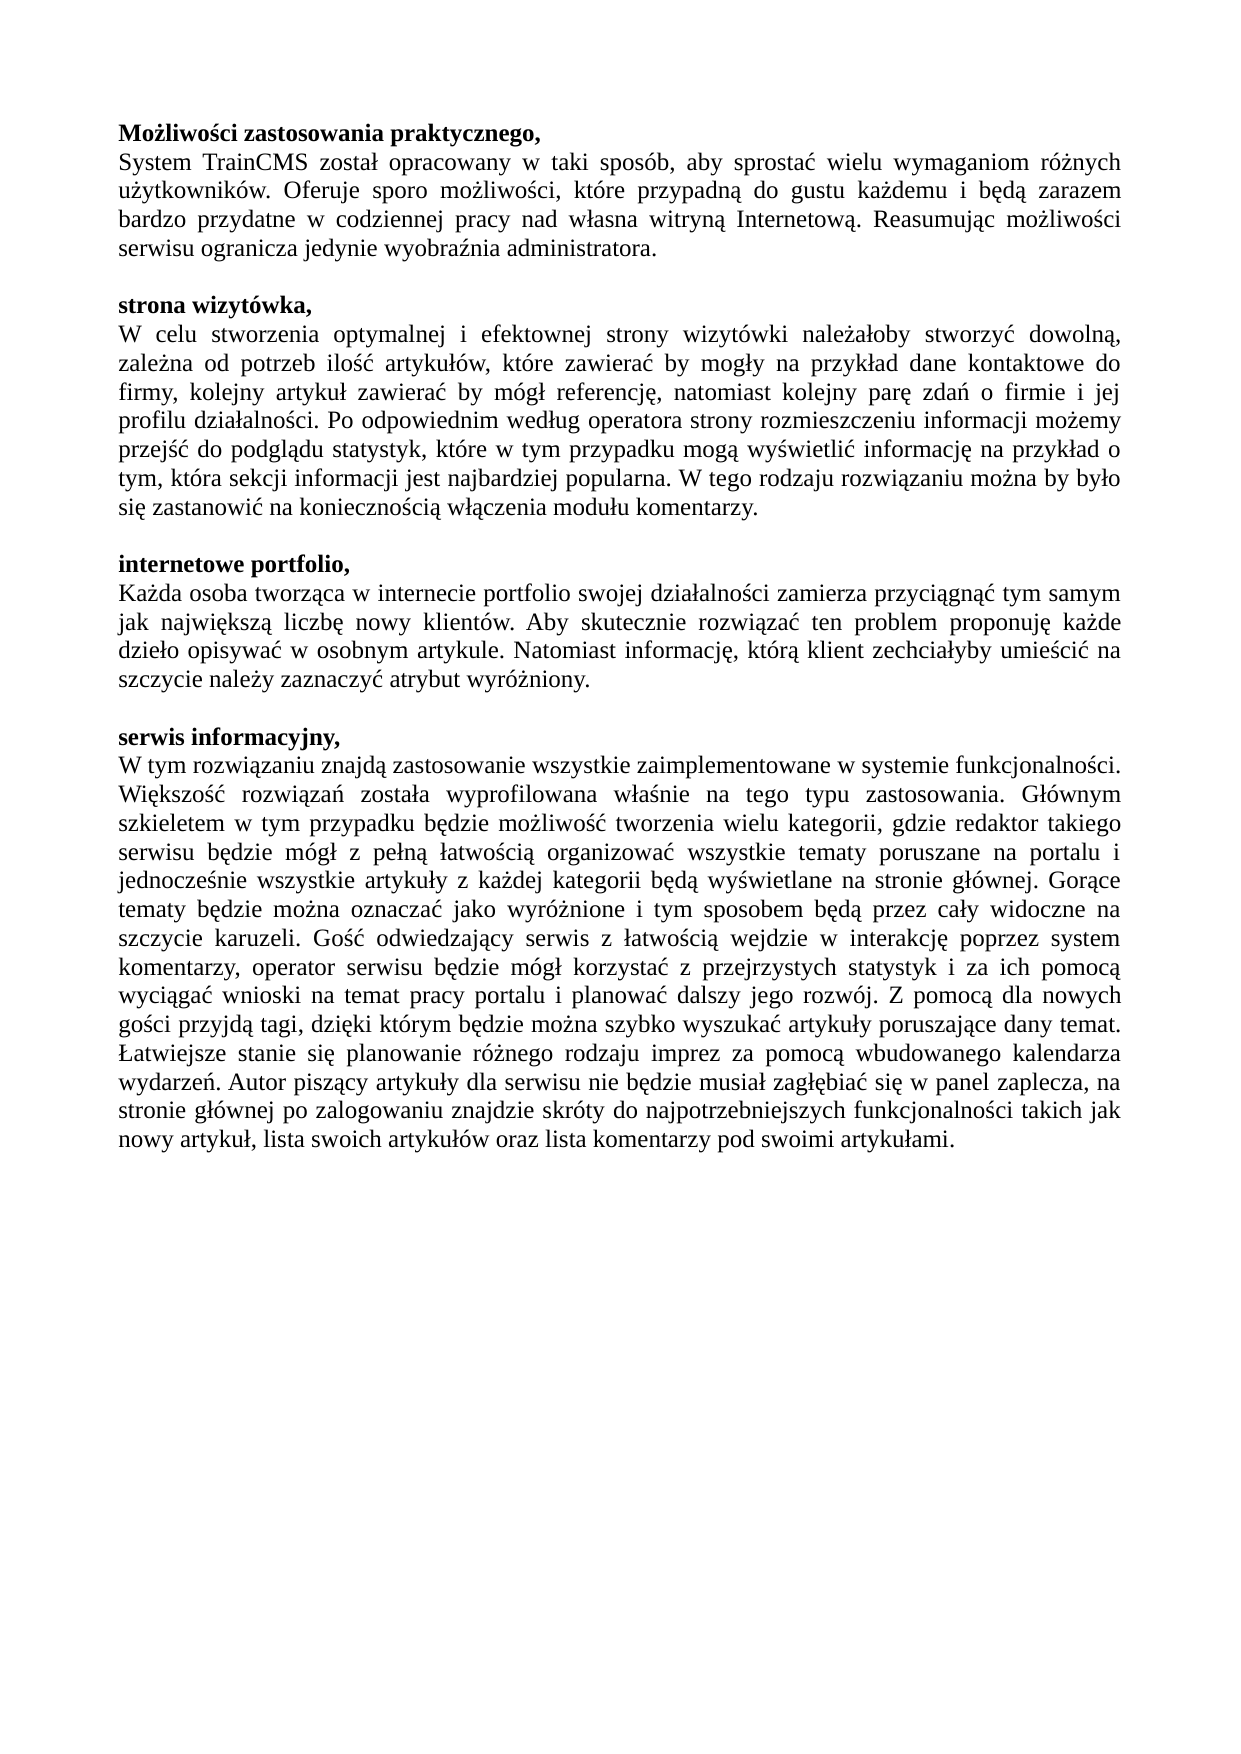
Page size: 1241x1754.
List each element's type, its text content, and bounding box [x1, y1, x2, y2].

text internetowe portfolio, [118, 549, 1122, 578]
text System TrainCMS został opracowany w taki sposób, aby sprostać wielu wymaganiom różnych użytkowników. Oferuje sporo możliwości, które przypadną do gustu każdemu i będą zarazem bardzo przydatne w codziennej pracy nad własna witryną Internetową. Reasumując możliwości serwisu ogranicza jedynie wyobraźnia administratora. [118, 147, 1122, 262]
text Możliwości zastosowania praktycznego, [118, 118, 1122, 147]
text W celu stworzenia optymalnej i efektownej strony wizytówki należałoby stworzyć dowolną, zależna od potrzeb ilość artykułów, które zawierać by mogły na przykład dane kontaktowe do firmy, kolejny artykuł zawierać by mógł referencję, natomiast kolejny parę zdań o firmie i jej profilu działalności. Po odpowiednim według operatora strony rozmieszczeniu informacji możemy przejść do podglądu statystyk, które w tym przypadku mogą wyświetlić informację na przykład o tym, która sekcji informacji jest najbardziej popularna. W tego rodzaju rozwiązaniu można by było się zastanowić na koniecznością włączenia modułu komentarzy. [118, 319, 1122, 521]
text strona wizytówka, [118, 291, 1122, 319]
text W tym rozwiązaniu znajdą zastosowanie wszystkie zaimplementowane w systemie funkcjonalności. Większość rozwiązań została wyprofilowana właśnie na tego typu zastosowania. Głównym szkieletem w tym przypadku będzie możliwość tworzenia wielu kategorii, gdzie redaktor takiego serwisu będzie mógł z pełną łatwością organizować wszystkie tematy poruszane na portalu i jednocześnie wszystkie artykuły z każdej kategorii będą wyświetlane na stronie głównej. Gorące tematy będzie można oznaczać jako wyróżnione i tym sposobem będą przez cały widoczne na szczycie karuzeli. Gość odwiedzający serwis z łatwością wejdzie w interakcję poprzez system komentarzy, operator serwisu będzie mógł korzystać z przejrzystych statystyk i za ich pomocą wyciągać wnioski na temat pracy portalu i planować dalszy jego rozwój. Z pomocą dla nowych gości przyjdą tagi, dzięki którym będzie można szybko wyszukać artykuły poruszające dany temat. Łatwiejsze stanie się planowanie różnego rodzaju imprez za pomocą wbudowanego kalendarza wydarzeń. Autor piszący artykuły dla serwisu nie będzie musiał zagłębiać się w panel zaplecza, na stronie głównej po zalogowaniu znajdzie skróty do najpotrzebniejszych funkcjonalności takich jak nowy artykuł, lista swoich artykułów oraz lista komentarzy pod swoimi artykułami. [118, 751, 1122, 1153]
text serwis informacyjny, [118, 722, 1122, 751]
text Każda osoba tworząca w internecie portfolio swojej działalności zamierza przyciągnąć tym samym jak największą liczbę nowy klientów. Aby skutecznie rozwiązać ten problem proponuję każde dzieło opisywać w osobnym artykule. Natomiast informację, którą klient zechciałyby umieścić na szczycie należy zaznaczyć atrybut wyróżniony. [118, 578, 1122, 693]
